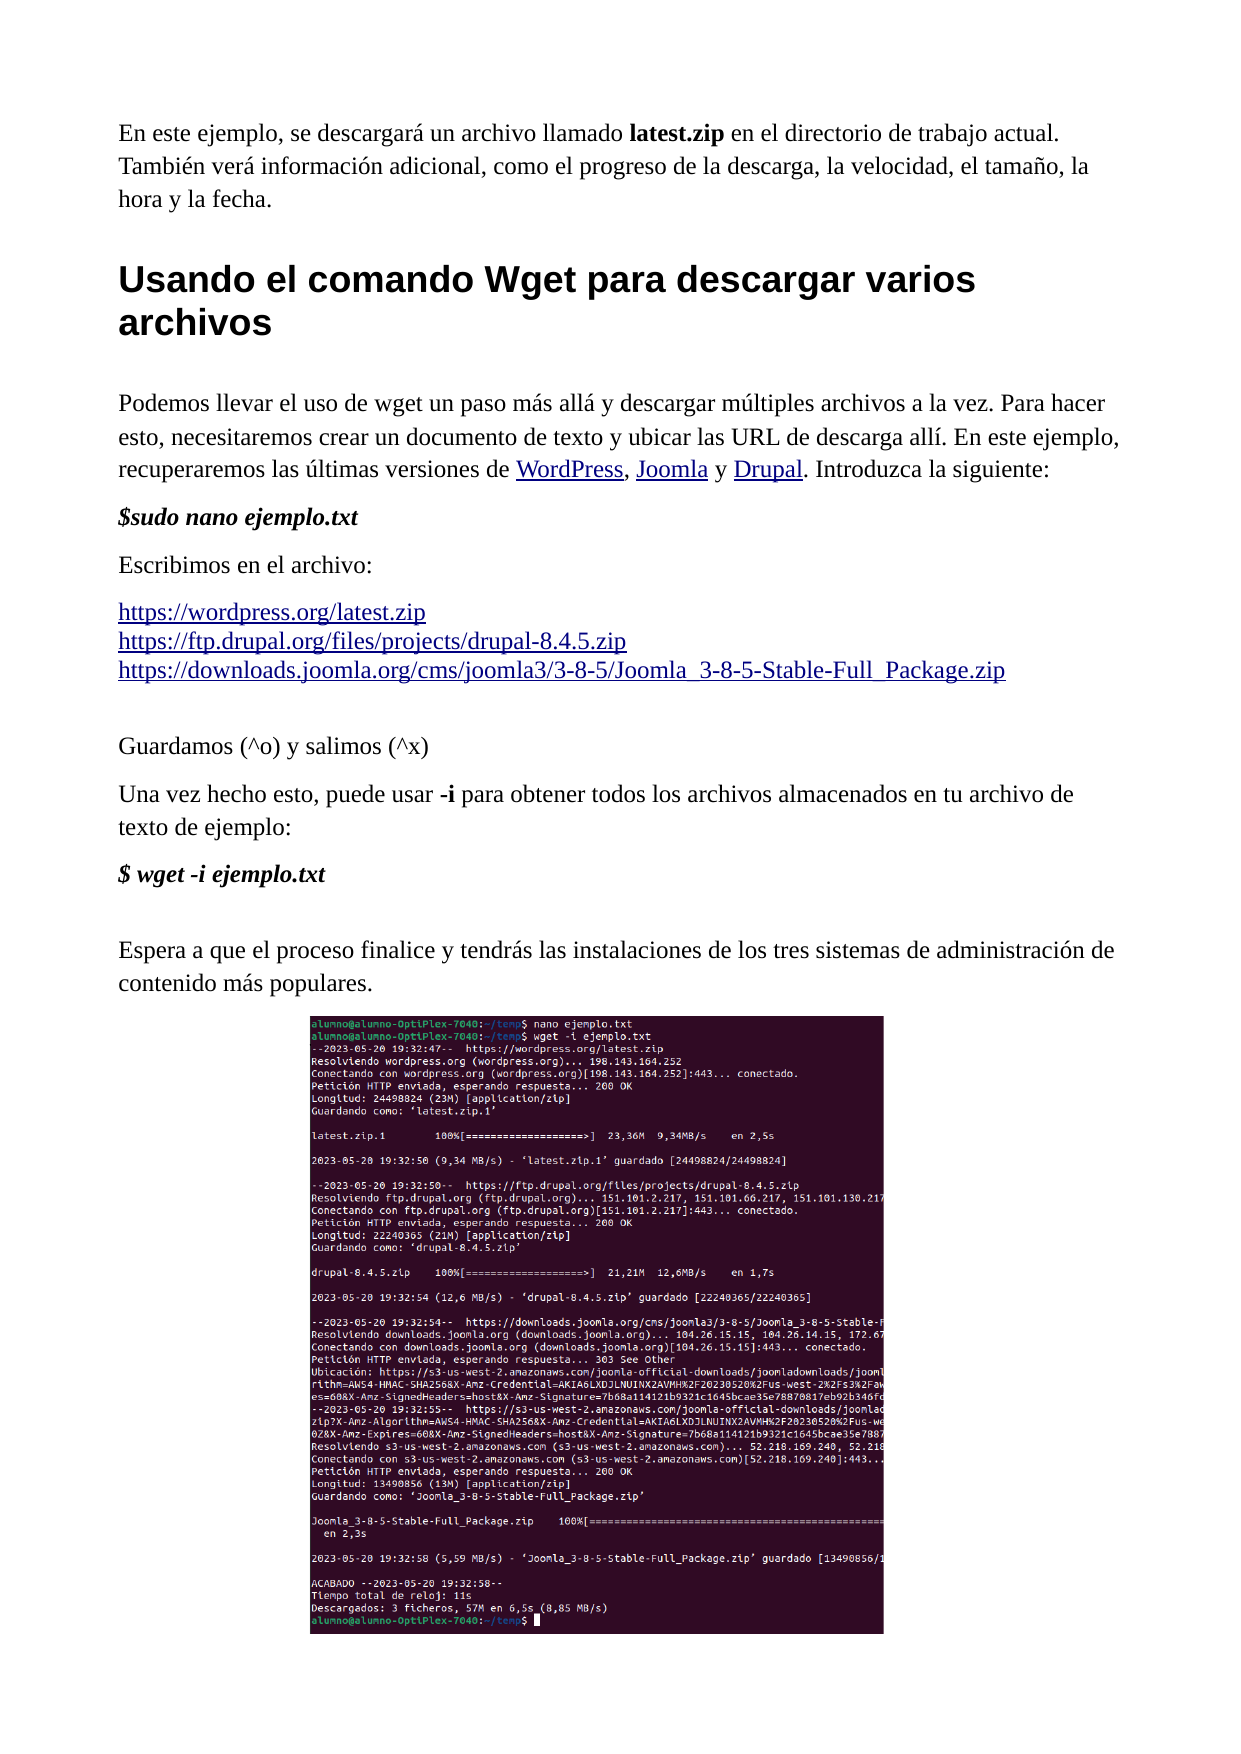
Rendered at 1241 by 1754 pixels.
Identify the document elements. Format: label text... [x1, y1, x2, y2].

text Una vez hecho esto, puede usar -i para obtener todos los archivos almacenados en tu archivo de texto de ejemplo: [118, 779, 1122, 841]
text https://ftp.drupal.org/files/projects/drupal-8.4.5.zip [118, 626, 1122, 655]
text Podemos llevar el uso de wget un paso más allá y descargar múltiples archivos a la vez. Para hacer esto, necesitaremos crear un documento de texto y ubicar las URL de descarga allí. En este ejemplo, recuperaremos las últimas versiones de WordPress, Joomla y Drupal. Introduzca la siguiente: [118, 356, 1122, 483]
picture [309, 1016, 884, 1634]
subtitle Usando el comando Wget para descargar varios archivos [118, 257, 1122, 343]
text Guardamos (^o) y salimos (^x) [118, 731, 1122, 760]
text https://downloads.joomla.org/cms/joomla3/3-8-5/Joomla_3-8-5-Stable-Full_Package.zip [118, 655, 1122, 684]
text Espera a que el proceso finalice y tendrás las instalaciones de los tres sistemas de administración de contenido más populares. [118, 935, 1122, 997]
text Escribimos en el archivo: [118, 550, 1122, 578]
text $ wget -i ejemplo.txt [118, 859, 1122, 888]
text $sudo nano ejemplo.txt [118, 502, 1122, 531]
text https://wordpress.org/latest.zip [118, 597, 1122, 626]
text En este ejemplo, se descargará un archivo llamado latest.zip en el directorio de trabajo actual. También verá información adicional, como el progreso de la descarga, la velocidad, el tamaño, la hora y la fecha. [118, 118, 1122, 213]
